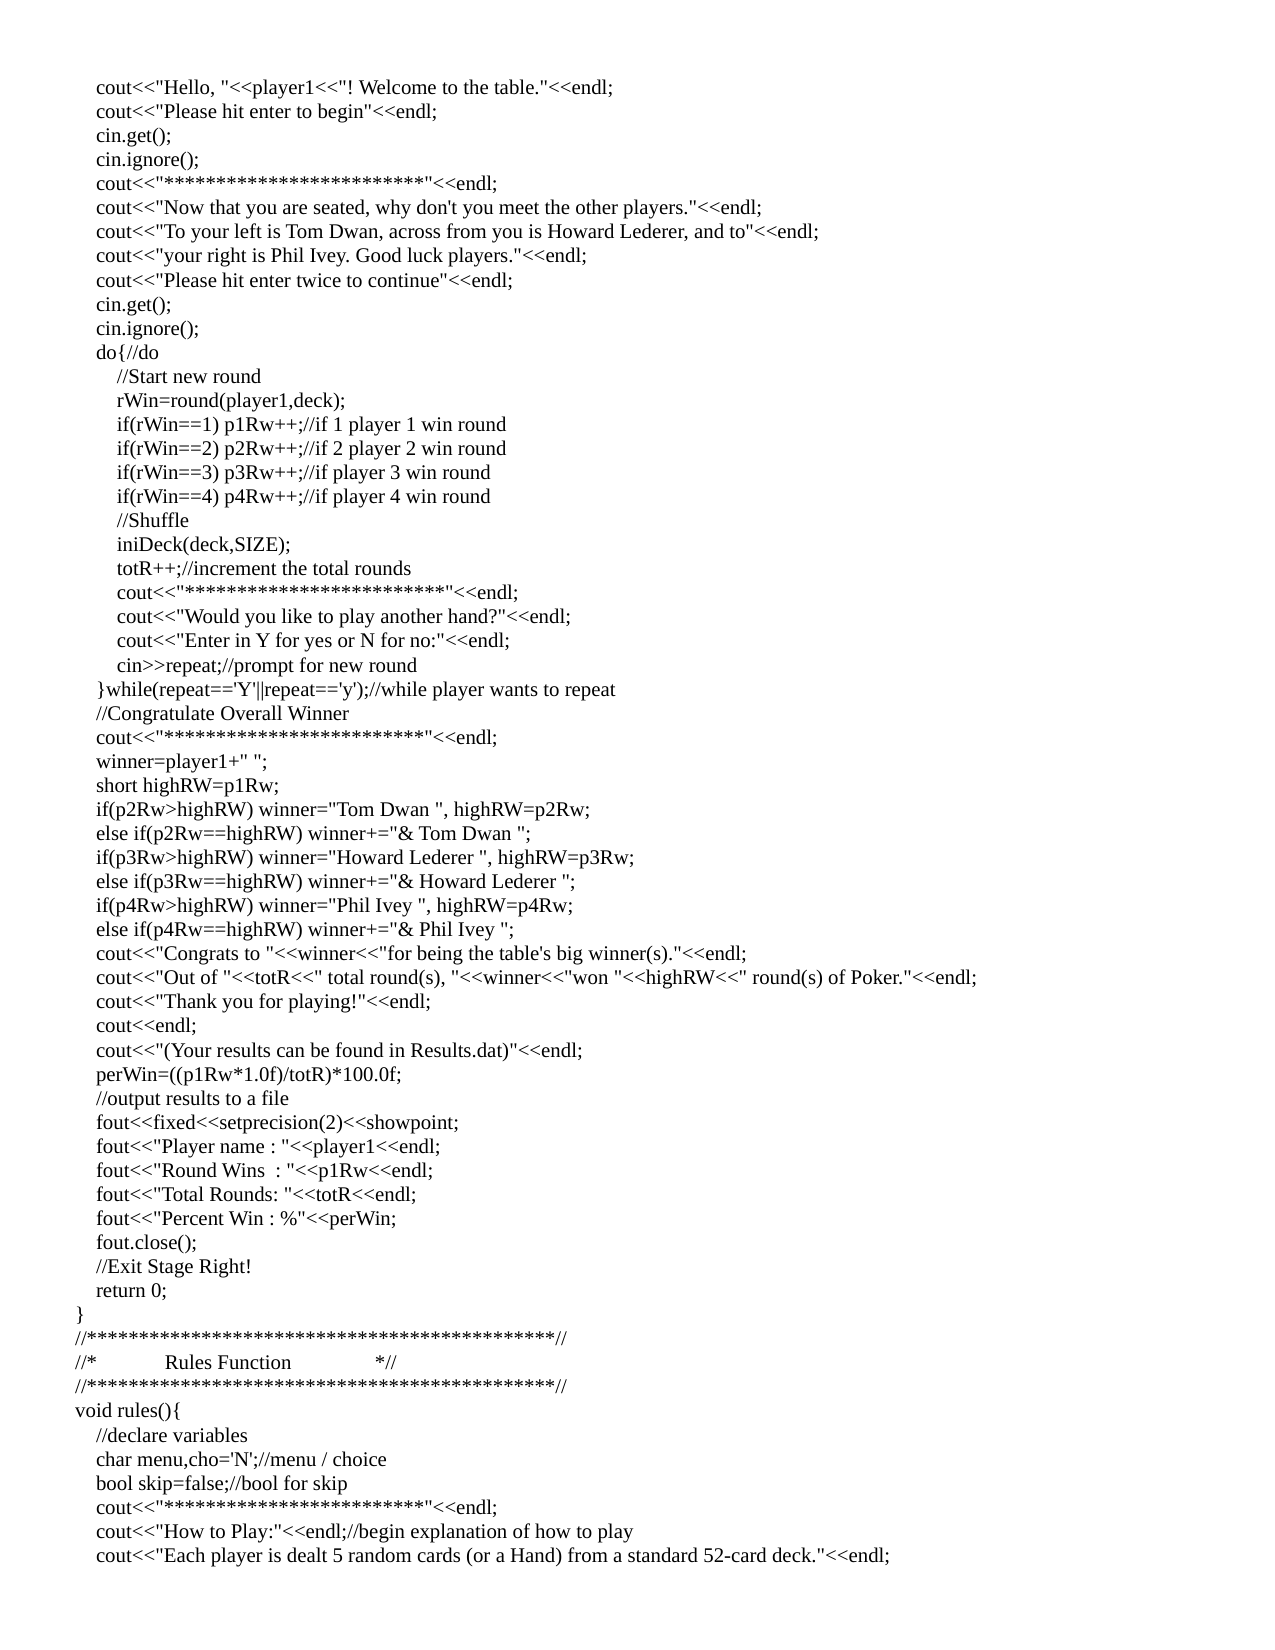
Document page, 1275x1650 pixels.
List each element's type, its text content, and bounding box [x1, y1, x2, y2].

text cout<<"How to Play:"<<endl;//begin explanation of how to play [75, 1519, 1200, 1543]
text if(p2Rw>highRW) winner="Tom Dwan ", highRW=p2Rw; [75, 797, 1200, 821]
text cout<<"Each player is dealt 5 random cards (or a Hand) from a standard 52-card deck."<<endl; [75, 1543, 1200, 1567]
text } [75, 1302, 1200, 1326]
text cout<<"Congrats to "<<winner<<"for being the table's big winner(s)."<<endl; [75, 941, 1200, 965]
text cout<<"*************************"<<endl; [75, 171, 1200, 195]
text cout<<"your right is Phil Ivey. Good luck players."<<endl; [75, 243, 1200, 267]
text if(p4Rw>highRW) winner="Phil Ivey ", highRW=p4Rw; [75, 893, 1200, 917]
text fout<<"Total Rounds: "<<totR<<endl; [75, 1182, 1200, 1206]
text //Exit Stage Right! [75, 1254, 1200, 1278]
text //*********************************************// [75, 1326, 1200, 1350]
text //* Rules Function *// [75, 1350, 1200, 1374]
text cout<<endl; [75, 1013, 1200, 1037]
text iniDeck(deck,SIZE); [75, 532, 1200, 556]
text //declare variables [75, 1422, 1200, 1447]
text short highRW=p1Rw; [75, 773, 1200, 797]
text cout<<"To your left is Tom Dwan, across from you is Howard Lederer, and to"<<endl; [75, 219, 1200, 243]
text fout<<"Percent Win : %"<<perWin; [75, 1206, 1200, 1230]
text else if(p2Rw==highRW) winner+="& Tom Dwan "; [75, 821, 1200, 845]
text void rules(){ [75, 1398, 1200, 1422]
text }while(repeat=='Y'||repeat=='y');//while player wants to repeat [75, 677, 1200, 701]
text cout<<"Out of "<<totR<<" total round(s), "<<winner<<"won "<<highRW<<" round(s) of Poker."<<endl; [75, 965, 1200, 989]
text perWin=((p1Rw*1.0f)/totR)*100.0f; [75, 1062, 1200, 1086]
text cin.ignore(); [75, 316, 1200, 340]
text fout<<"Player name : "<<player1<<endl; [75, 1134, 1200, 1158]
text cin.get(); [75, 292, 1200, 316]
text cout<<"*************************"<<endl; [75, 1495, 1200, 1519]
text if(rWin==1) p1Rw++;//if 1 player 1 win round [75, 412, 1200, 436]
text cout<<"*************************"<<endl; [75, 725, 1200, 749]
text fout<<"Round Wins : "<<p1Rw<<endl; [75, 1158, 1200, 1182]
text //output results to a file [75, 1086, 1200, 1110]
text winner=player1+" "; [75, 749, 1200, 773]
text cin.get(); [75, 123, 1200, 147]
text cout<<"Thank you for playing!"<<endl; [75, 989, 1200, 1013]
text cin>>repeat;//prompt for new round [75, 652, 1200, 677]
text if(p3Rw>highRW) winner="Howard Lederer ", highRW=p3Rw; [75, 845, 1200, 869]
text return 0; [75, 1278, 1200, 1302]
text do{//do [75, 340, 1200, 364]
text fout.close(); [75, 1230, 1200, 1254]
text cin.ignore(); [75, 147, 1200, 171]
text if(rWin==2) p2Rw++;//if 2 player 2 win round [75, 436, 1200, 460]
text if(rWin==3) p3Rw++;//if player 3 win round [75, 460, 1200, 484]
text cout<<"Now that you are seated, why don't you meet the other players."<<endl; [75, 195, 1200, 219]
text cout<<"Please hit enter to begin"<<endl; [75, 99, 1200, 123]
text cout<<"(Your results can be found in Results.dat)"<<endl; [75, 1037, 1200, 1062]
text else if(p3Rw==highRW) winner+="& Howard Lederer "; [75, 869, 1200, 893]
text cout<<"Would you like to play another hand?"<<endl; [75, 604, 1200, 628]
text bool skip=false;//bool for skip [75, 1471, 1200, 1495]
text cout<<"Hello, "<<player1<<"! Welcome to the table."<<endl; [75, 75, 1200, 99]
text else if(p4Rw==highRW) winner+="& Phil Ivey "; [75, 917, 1200, 941]
text //Congratulate Overall Winner [75, 701, 1200, 725]
text char menu,cho='N';//menu / choice [75, 1447, 1200, 1471]
text //Shuffle [75, 508, 1200, 532]
text cout<<"Enter in Y for yes or N for no:"<<endl; [75, 628, 1200, 652]
text cout<<"*************************"<<endl; [75, 580, 1200, 604]
text //Start new round [75, 364, 1200, 388]
text rWin=round(player1,deck); [75, 388, 1200, 412]
text if(rWin==4) p4Rw++;//if player 4 win round [75, 484, 1200, 508]
text cout<<"Please hit enter twice to continue"<<endl; [75, 267, 1200, 292]
text totR++;//increment the total rounds [75, 556, 1200, 580]
text fout<<fixed<<setprecision(2)<<showpoint; [75, 1110, 1200, 1134]
text //*********************************************// [75, 1374, 1200, 1398]
